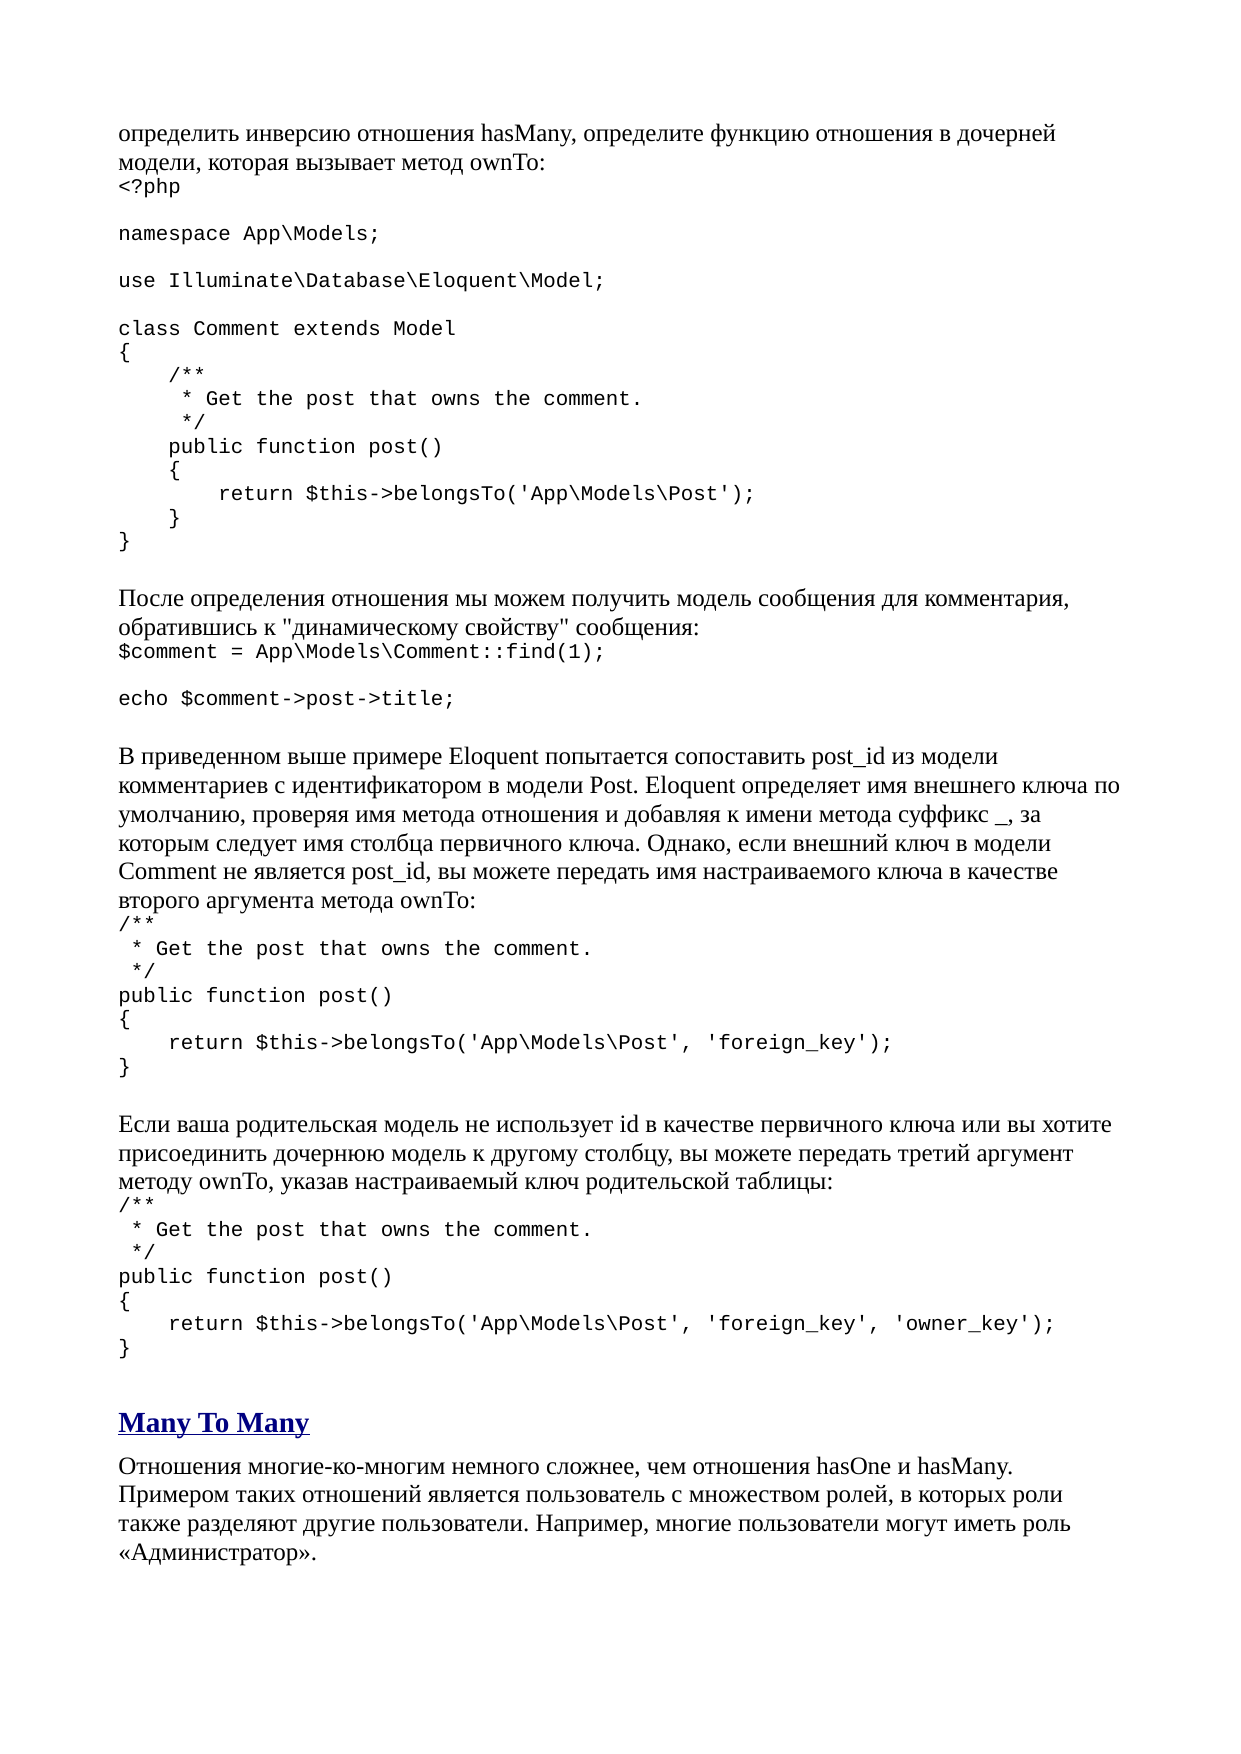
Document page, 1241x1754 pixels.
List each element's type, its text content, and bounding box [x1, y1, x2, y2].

text public function post() [118, 1266, 1122, 1290]
text use Illuminate\Database\Eloquent\Model; [118, 270, 1122, 294]
text /** [118, 914, 1122, 937]
text * Get the post that owns the comment. [118, 1219, 1122, 1242]
text В приведенном выше примере Eloquent попытается сопоставить post_id из модели комментариев с идентификатором в модели Post. Eloquent определяет имя внешнего ключа по умолчанию, проверяя имя метода отношения и добавляя к имени метода суффикс _, за которым следует имя столбца первичного ключа. Однако, если внешний ключ в модели Comment не является post_id, вы можете передать имя настраиваемого ключа в качестве второго аргумента метода ownTo: [118, 741, 1122, 914]
text { [118, 1290, 1122, 1313]
text */ [118, 961, 1122, 985]
text } [118, 530, 1122, 554]
text Отношения многие-ко-многим немного сложнее, чем отношения hasOne и hasMany. Примером таких отношений является пользователь с множеством ролей, в которых роли также разделяют другие пользователи. Например, многие пользователи могут иметь роль «Администратор». [118, 1451, 1122, 1566]
text return $this->belongsTo('App\Models\Post', 'foreign_key', 'owner_key'); [118, 1313, 1122, 1337]
text public function post() [118, 985, 1122, 1008]
text */ [118, 412, 1122, 436]
text echo $comment->post->title; [118, 688, 1122, 712]
text Если ваша родительская модель не использует id в качестве первичного ключа или вы хотите присоединить дочернюю модель к другому столбцу, вы можете передать третий аргумент методу ownTo, указав настраиваемый ключ родительской таблицы: [118, 1109, 1122, 1195]
text */ [118, 1242, 1122, 1266]
text } [118, 1337, 1122, 1361]
text public function post() [118, 436, 1122, 459]
text } [118, 507, 1122, 530]
text { [118, 1008, 1122, 1032]
text /** [118, 1195, 1122, 1219]
subtitle Many To Many [118, 1405, 1122, 1438]
text /** [118, 365, 1122, 388]
text <?php [118, 176, 1122, 199]
text определить инверсию отношения hasMany, определите функцию отношения в дочерней модели, которая вызывает метод ownTo: [118, 118, 1122, 176]
text $comment = App\Models\Comment::find(1); [118, 641, 1122, 664]
text * Get the post that owns the comment. [118, 388, 1122, 412]
text { [118, 459, 1122, 483]
text * Get the post that owns the comment. [118, 937, 1122, 961]
text namespace App\Models; [118, 223, 1122, 247]
text class Comment extends Model [118, 317, 1122, 341]
text } [118, 1056, 1122, 1079]
text return $this->belongsTo('App\Models\Post'); [118, 483, 1122, 507]
text После определения отношения мы можем получить модель сообщения для комментария, обратившись к "динамическому свойству" сообщения: [118, 583, 1122, 641]
text return $this->belongsTo('App\Models\Post', 'foreign_key'); [118, 1032, 1122, 1056]
text { [118, 341, 1122, 365]
